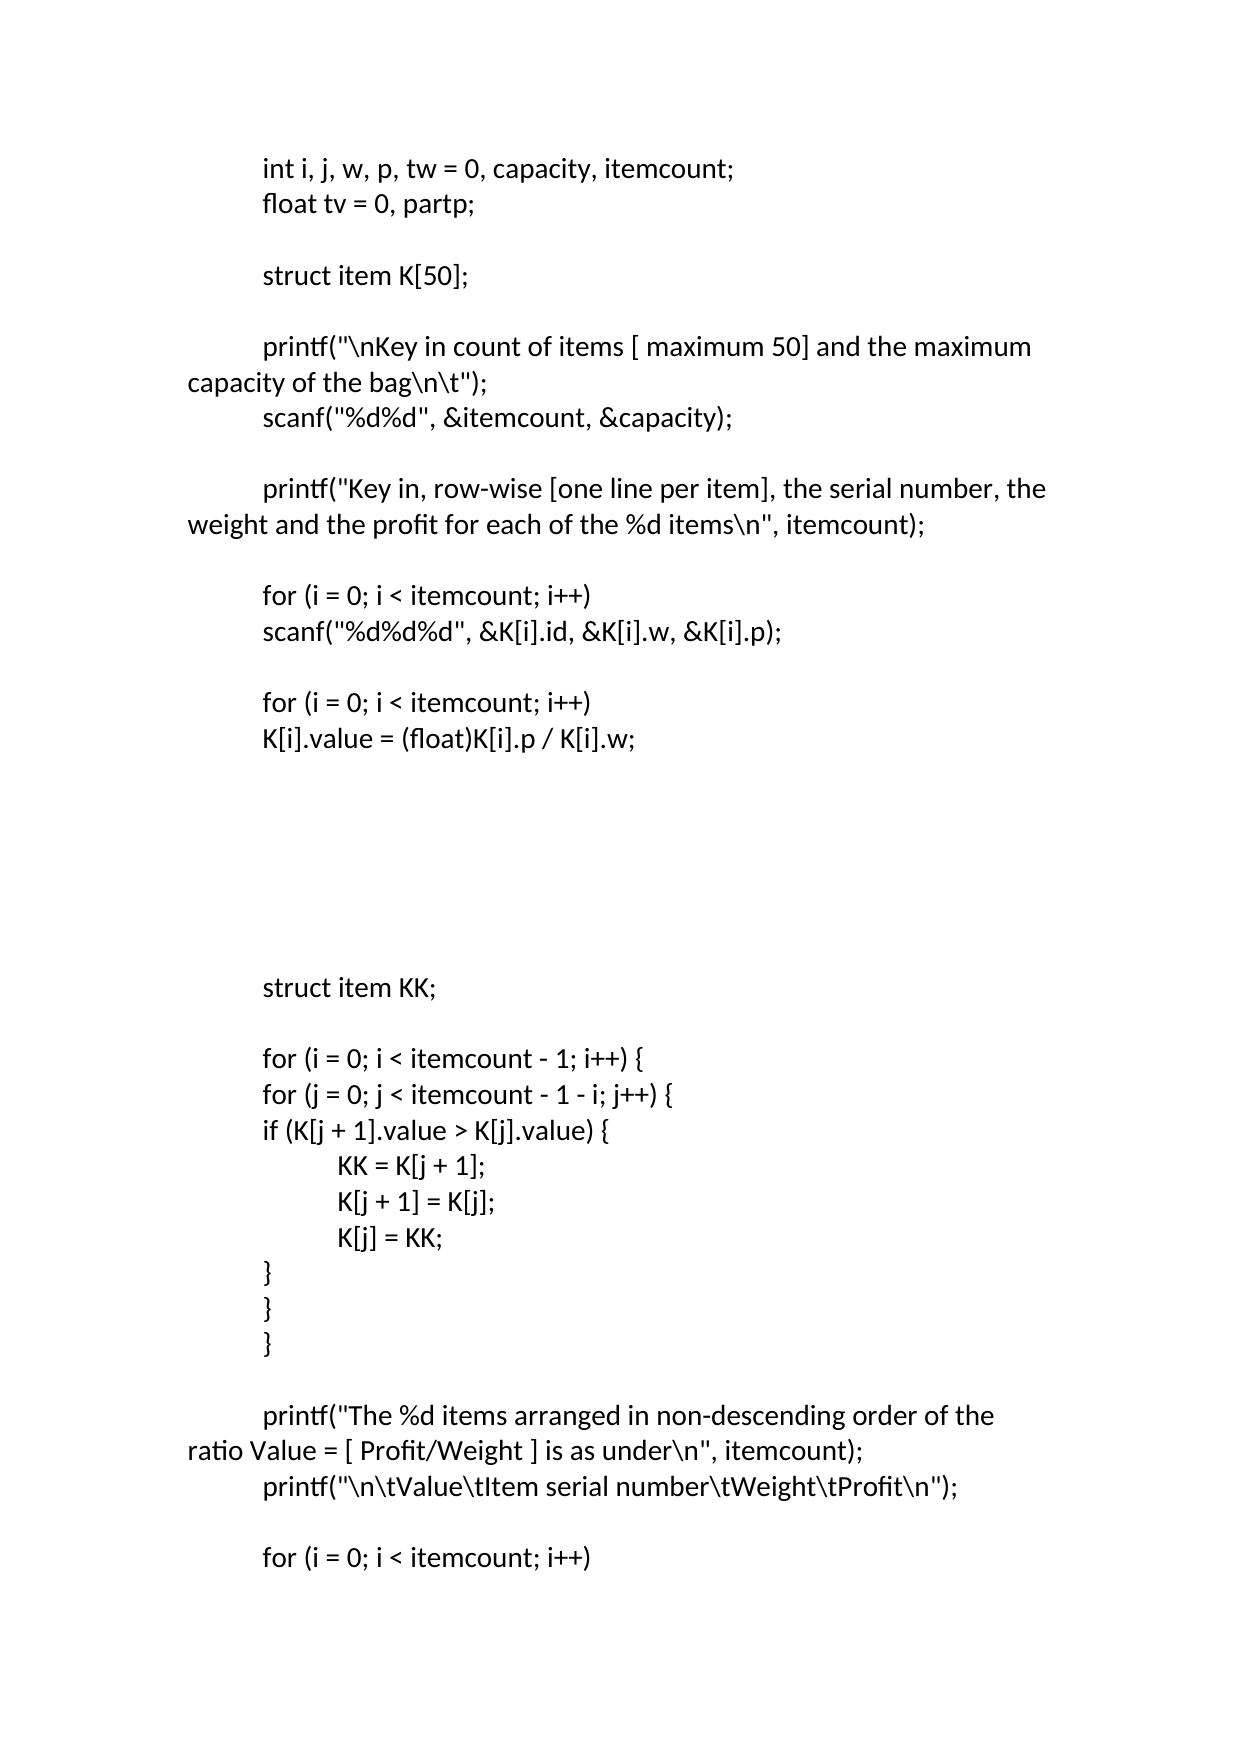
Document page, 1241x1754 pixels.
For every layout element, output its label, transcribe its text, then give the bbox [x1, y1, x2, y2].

text } [187, 1290, 1053, 1326]
text K[i].value = (float)K[i].p / K[i].w; [187, 720, 1053, 756]
text printf("Key in, row-wise [one line per item], the serial number, the weight and the profit for each of the %d items\n", itemcount); [187, 471, 1053, 542]
text for (i = 0; i < itemcount; i++) [187, 577, 1053, 613]
text struct item K[50]; [187, 257, 1053, 292]
text printf("\nKey in count of items [ maximum 50] and the maximum capacity of the bag\n\t"); [187, 328, 1053, 399]
text scanf("%d%d", &itemcount, &capacity); [187, 399, 1053, 435]
text K[j] = KK; [187, 1219, 1053, 1254]
text K[j + 1] = K[j]; [187, 1183, 1053, 1219]
text for (j = 0; j < itemcount - 1 - i; j++) { [187, 1076, 1053, 1112]
text for (i = 0; i < itemcount; i++) [187, 684, 1053, 720]
text } [187, 1254, 1053, 1290]
text printf("The %d items arranged in non-descending order of the ratio Value = [ Profit/Weight ] is as under\n", itemcount); [187, 1397, 1053, 1468]
text for (i = 0; i < itemcount; i++) [187, 1539, 1053, 1575]
text for (i = 0; i < itemcount - 1; i++) { [187, 1041, 1053, 1076]
text printf("\n\tValue\tItem serial number\tWeight\tProfit\n"); [187, 1468, 1053, 1504]
text } [187, 1326, 1053, 1361]
text KK = K[j + 1]; [187, 1147, 1053, 1183]
text float tv = 0, partp; [187, 186, 1053, 221]
text scanf("%d%d%d", &K[i].id, &K[i].w, &K[i].p); [187, 613, 1053, 649]
text if (K[j + 1].value > K[j].value) { [187, 1112, 1053, 1147]
text struct item KK; [187, 969, 1053, 1005]
text int i, j, w, p, tw = 0, capacity, itemcount; [187, 150, 1053, 186]
